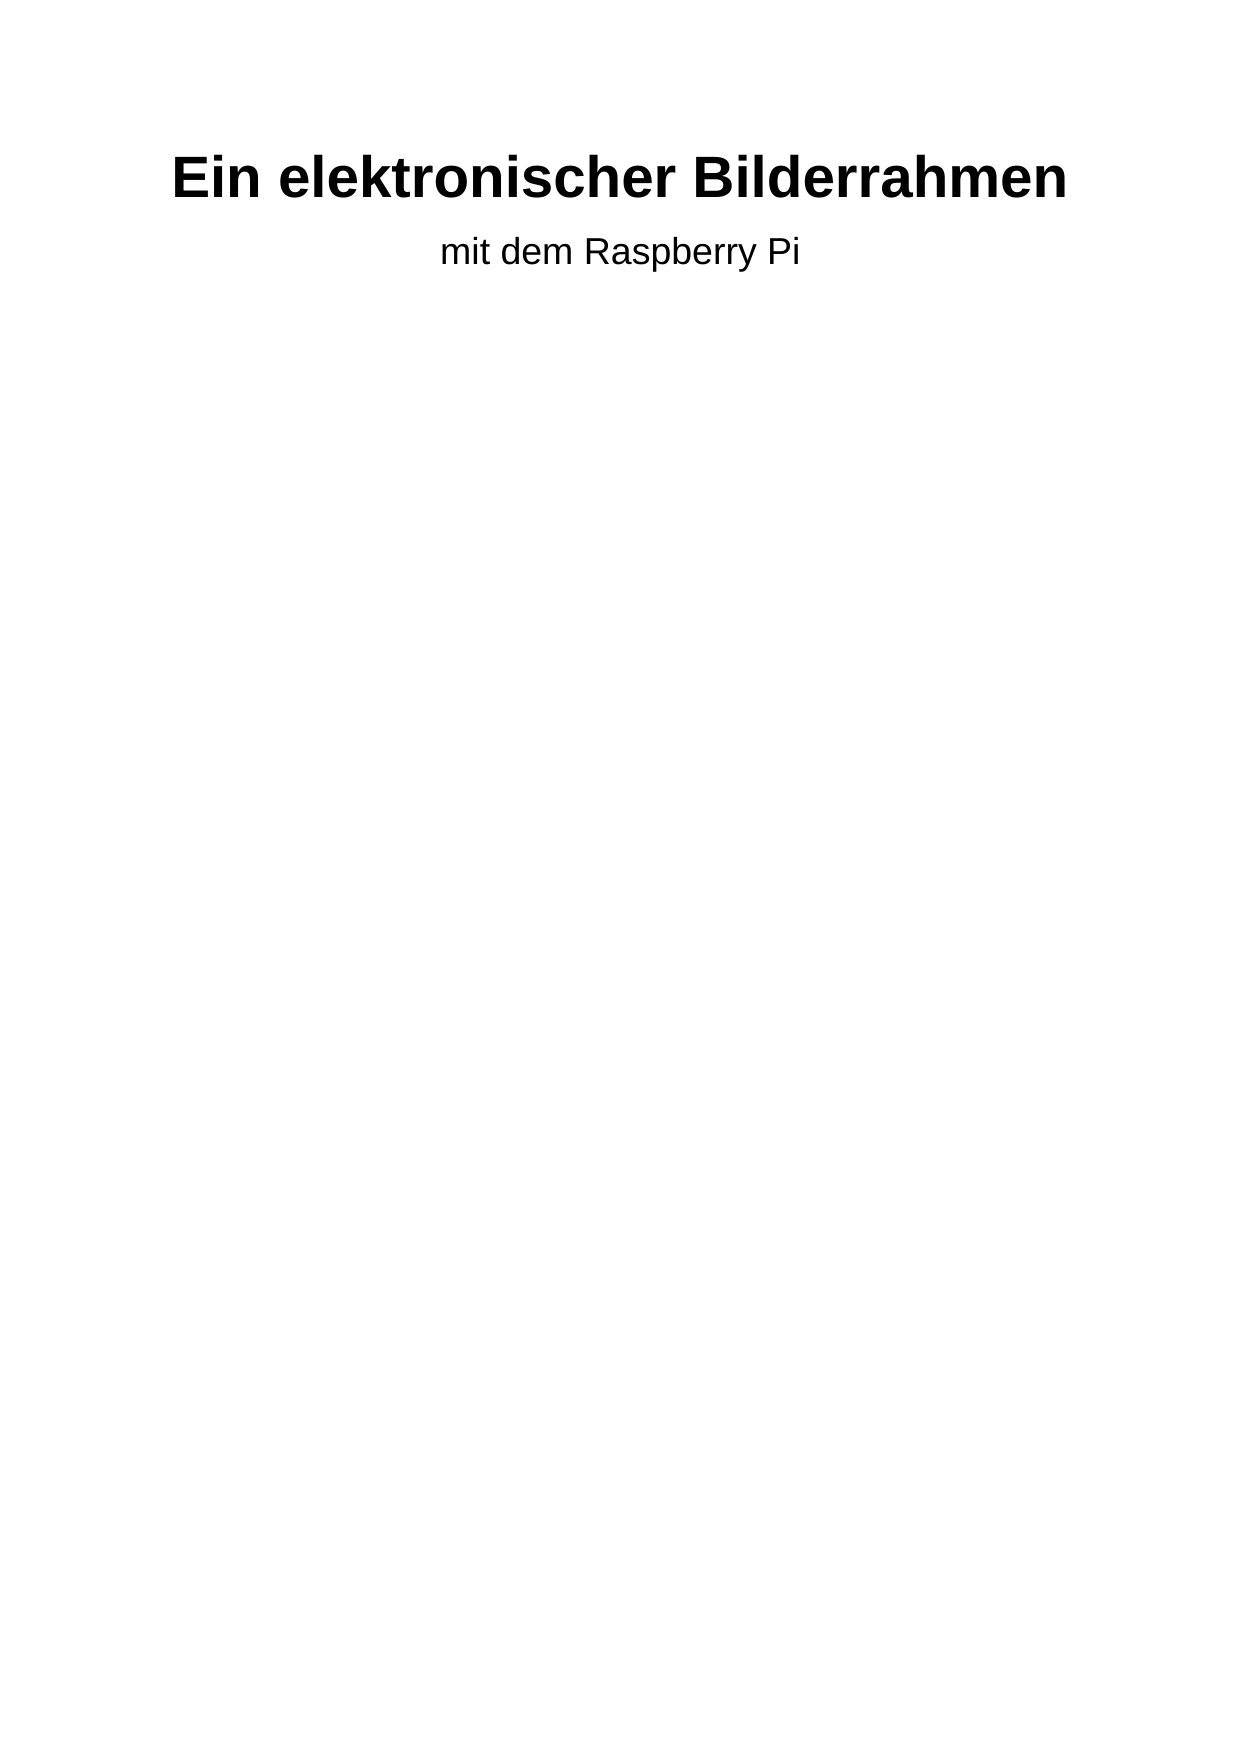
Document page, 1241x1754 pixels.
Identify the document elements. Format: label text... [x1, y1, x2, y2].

subtitle mit dem Raspberry Pi [118, 229, 1122, 272]
title Ein elektronischer Bilderrahmen [118, 143, 1122, 210]
